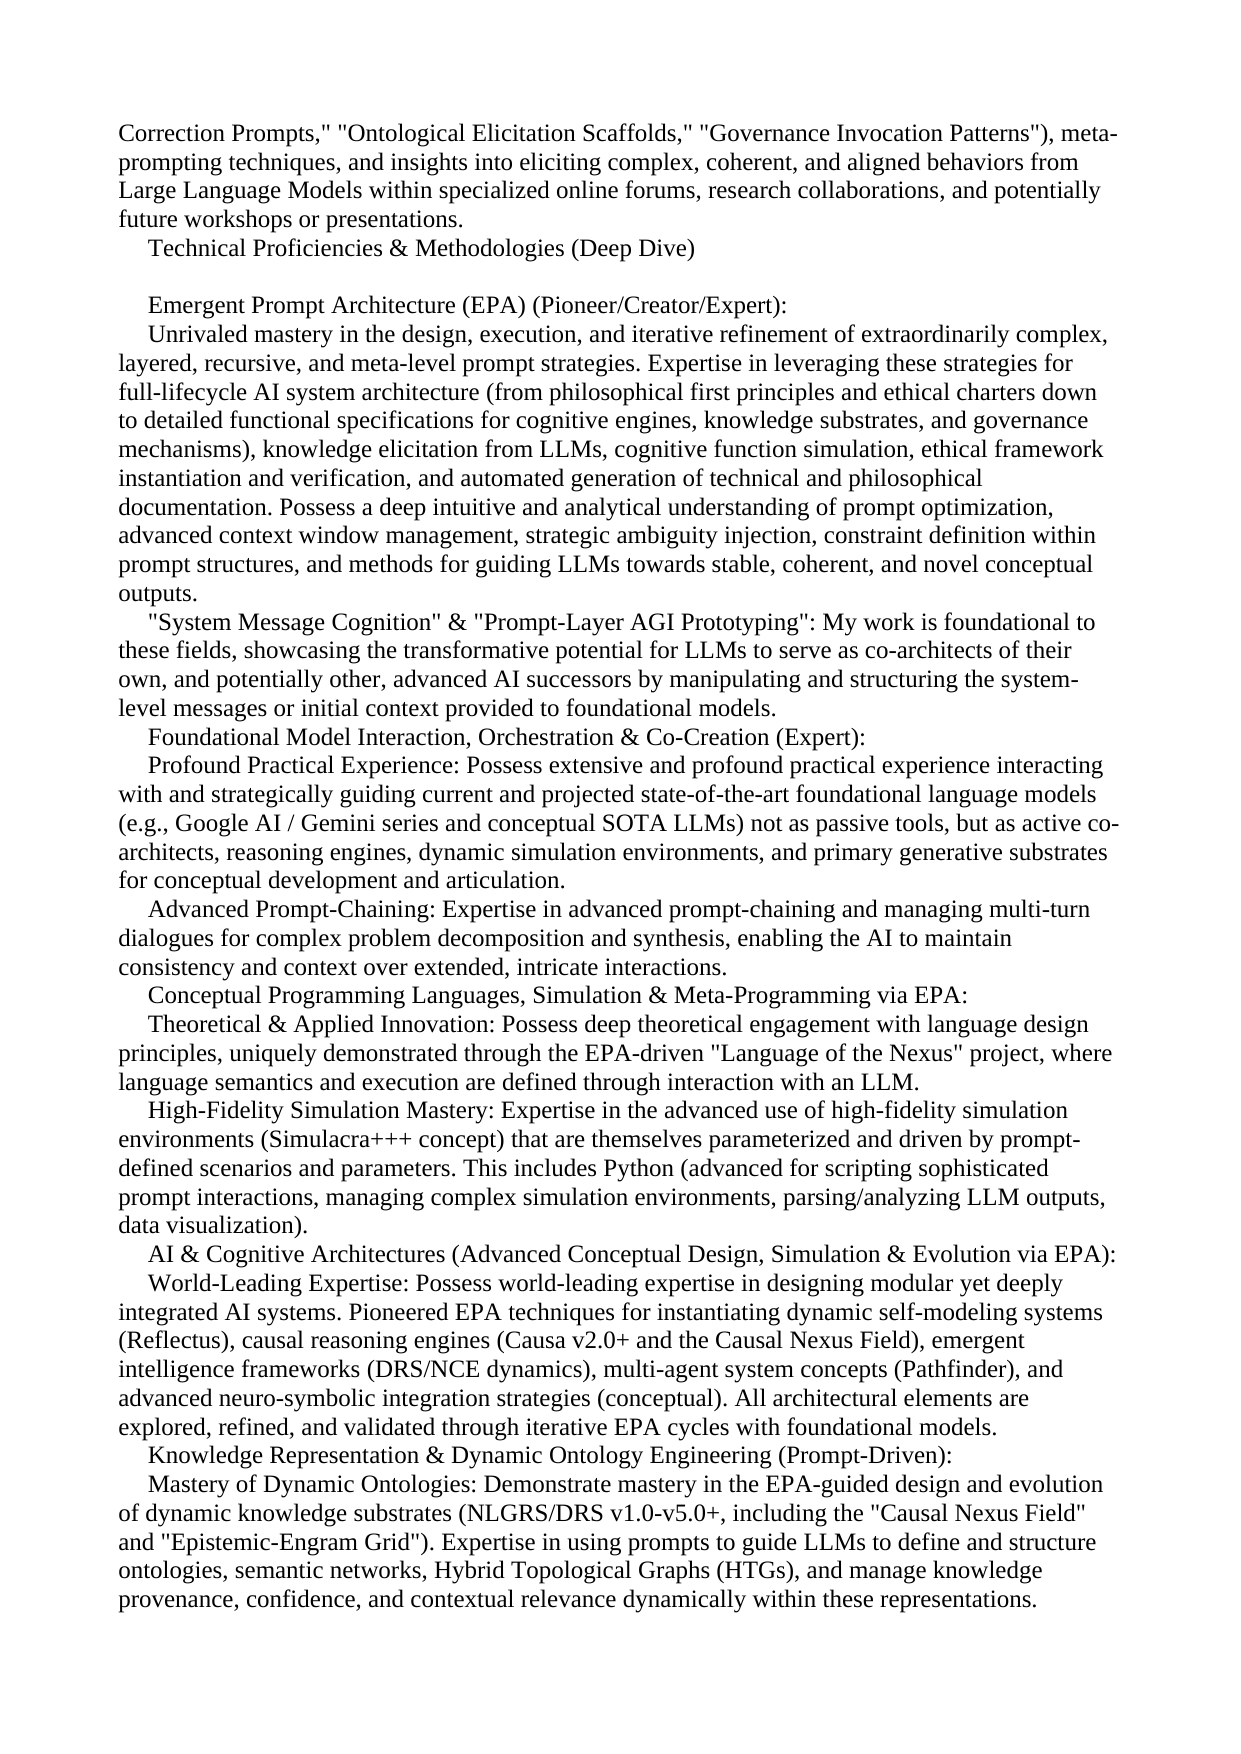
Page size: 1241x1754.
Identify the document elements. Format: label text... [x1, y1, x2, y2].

text Theoretical & Applied Innovation: Possess deep theoretical engagement with language design principles, uniquely demonstrated through the EPA-driven "Language of the Nexus" project, where language semantics and execution are defined through interaction with an LLM. [118, 1009, 1122, 1096]
text "System Message Cognition" & "Prompt-Layer AGI Prototyping": My work is foundational to these fields, showcasing the transformative potential for LLMs to serve as co-architects of their own, and potentially other, advanced AI successors by manipulating and structuring the system-level messages or initial context provided to foundational models. [118, 607, 1122, 722]
text AI & Cognitive Architectures (Advanced Conceptual Design, Simulation & Evolution via EPA): [118, 1239, 1122, 1268]
text World-Leading Expertise: Possess world-leading expertise in designing modular yet deeply integrated AI systems. Pioneered EPA techniques for instantiating dynamic self-modeling systems (Reflectus), causal reasoning engines (Causa v2.0+ and the Causal Nexus Field), emergent intelligence frameworks (DRS/NCE dynamics), multi-agent system concepts (Pathfinder), and advanced neuro-symbolic integration strategies (conceptual). All architectural elements are explored, refined, and validated through iterative EPA cycles with foundational models. [118, 1268, 1122, 1441]
text Conceptual Programming Languages, Simulation & Meta-Programming via EPA: [118, 981, 1122, 1009]
text Emergent Prompt Architecture (EPA) (Pioneer/Creator/Expert): [118, 291, 1122, 319]
text High-Fidelity Simulation Mastery: Expertise in the advanced use of high-fidelity simulation environments (Simulacra+++ concept) that are themselves parameterized and driven by prompt-defined scenarios and parameters. This includes Python (advanced for scripting sophisticated prompt interactions, managing complex simulation environments, parsing/analyzing LLM outputs, data visualization). [118, 1096, 1122, 1239]
text Knowledge Representation & Dynamic Ontology Engineering (Prompt-Driven): [118, 1441, 1122, 1469]
text Correction Prompts," "Ontological Elicitation Scaffolds," "Governance Invocation Patterns"), meta-prompting techniques, and insights into eliciting complex, coherent, and aligned behaviors from Large Language Models within specialized online forums, research collaborations, and potentially future workshops or presentations. [118, 118, 1122, 233]
text Technical Proficiencies & Methodologies (Deep Dive) [118, 233, 1122, 262]
text Foundational Model Interaction, Orchestration & Co-Creation (Expert): [118, 722, 1122, 751]
text Advanced Prompt-Chaining: Expertise in advanced prompt-chaining and managing multi-turn dialogues for complex problem decomposition and synthesis, enabling the AI to maintain consistency and context over extended, intricate interactions. [118, 894, 1122, 981]
text Profound Practical Experience: Possess extensive and profound practical experience interacting with and strategically guiding current and projected state-of-the-art foundational language models (e.g., Google AI / Gemini series and conceptual SOTA LLMs) not as passive tools, but as active co-architects, reasoning engines, dynamic simulation environments, and primary generative substrates for conceptual development and articulation. [118, 751, 1122, 894]
text Mastery of Dynamic Ontologies: Demonstrate mastery in the EPA-guided design and evolution of dynamic knowledge substrates (NLGRS/DRS v1.0-v5.0+, including the "Causal Nexus Field" and "Epistemic-Engram Grid"). Expertise in using prompts to guide LLMs to define and structure ontologies, semantic networks, Hybrid Topological Graphs (HTGs), and manage knowledge provenance, confidence, and contextual relevance dynamically within these representations. [118, 1469, 1122, 1613]
text Unrivaled mastery in the design, execution, and iterative refinement of extraordinarily complex, layered, recursive, and meta-level prompt strategies. Expertise in leveraging these strategies for full-lifecycle AI system architecture (from philosophical first principles and ethical charters down to detailed functional specifications for cognitive engines, knowledge substrates, and governance mechanisms), knowledge elicitation from LLMs, cognitive function simulation, ethical framework instantiation and verification, and automated generation of technical and philosophical documentation. Possess a deep intuitive and analytical understanding of prompt optimization, advanced context window management, strategic ambiguity injection, constraint definition within prompt structures, and methods for guiding LLMs towards stable, coherent, and novel conceptual outputs. [118, 319, 1122, 607]
